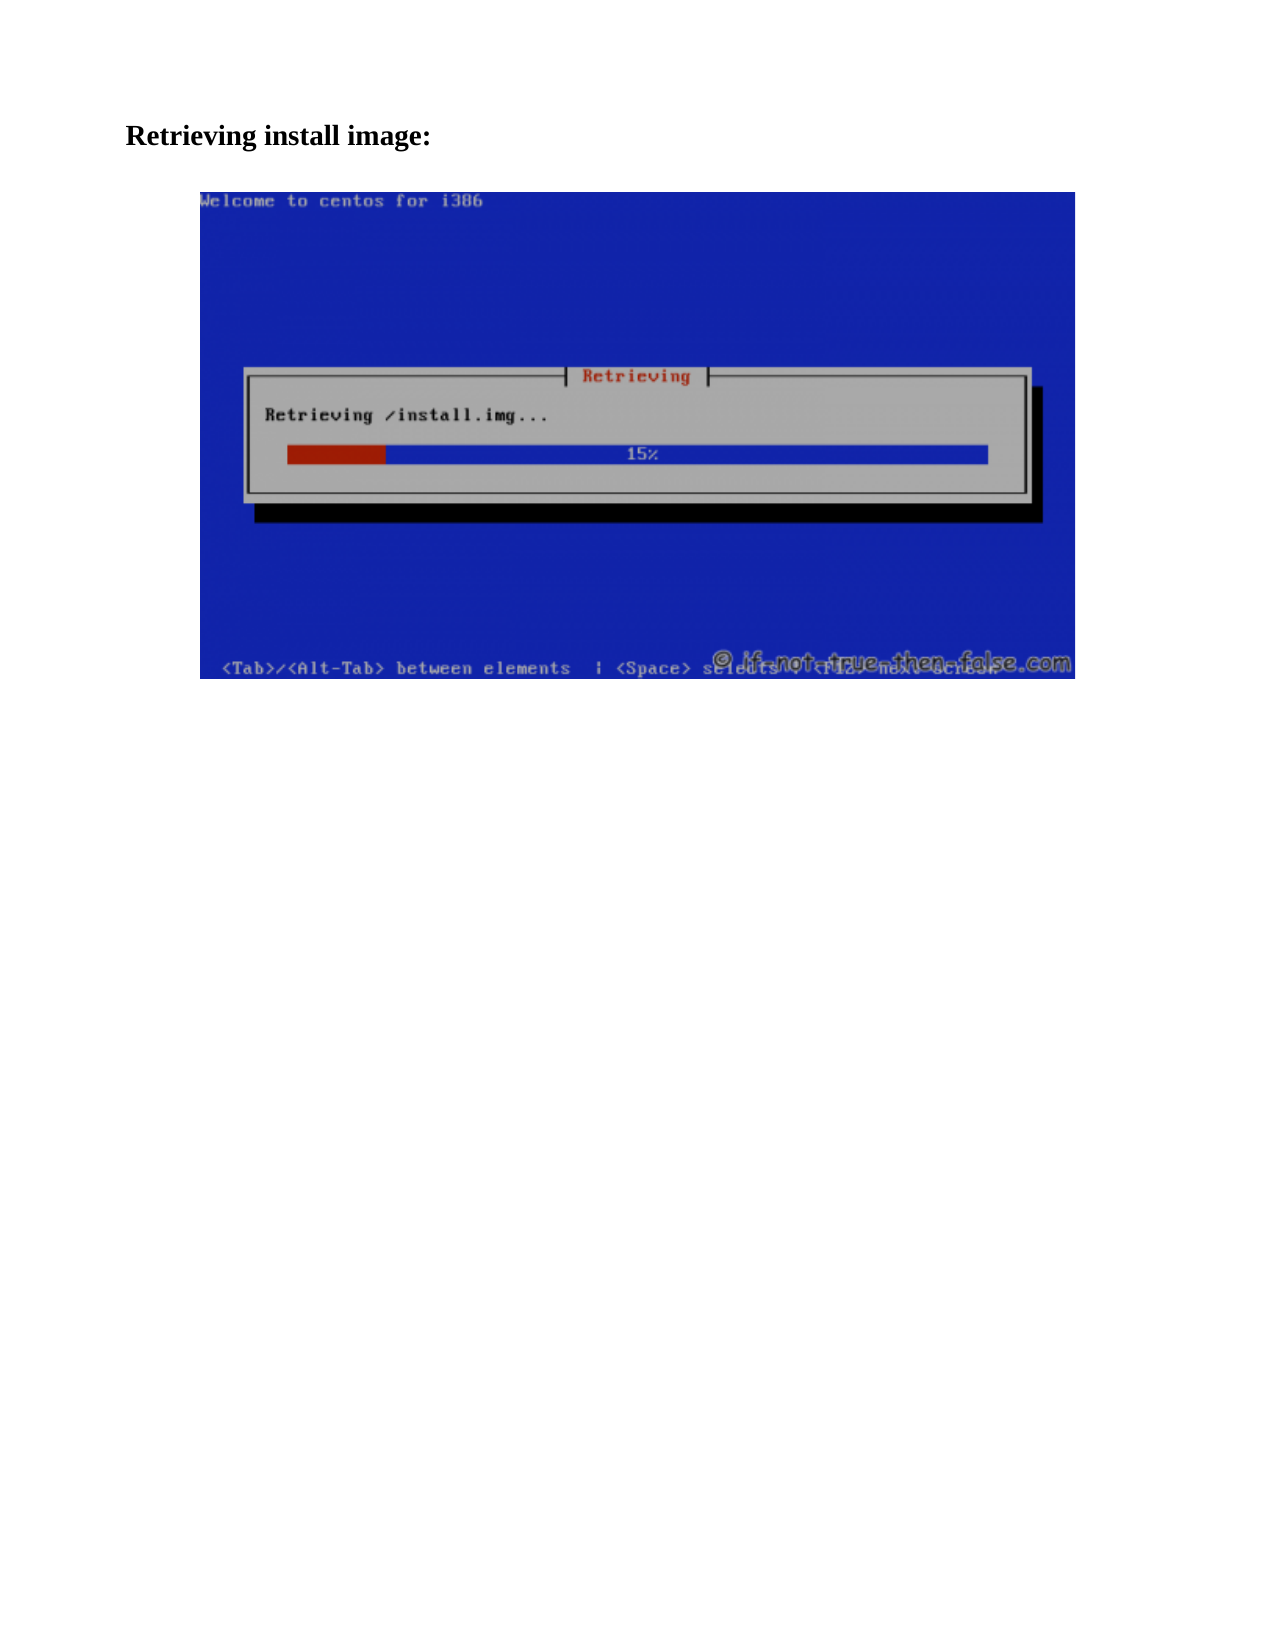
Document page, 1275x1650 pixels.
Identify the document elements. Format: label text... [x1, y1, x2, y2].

subtitle Retrieving install image: [118, 118, 1157, 152]
picture [200, 192, 1075, 679]
